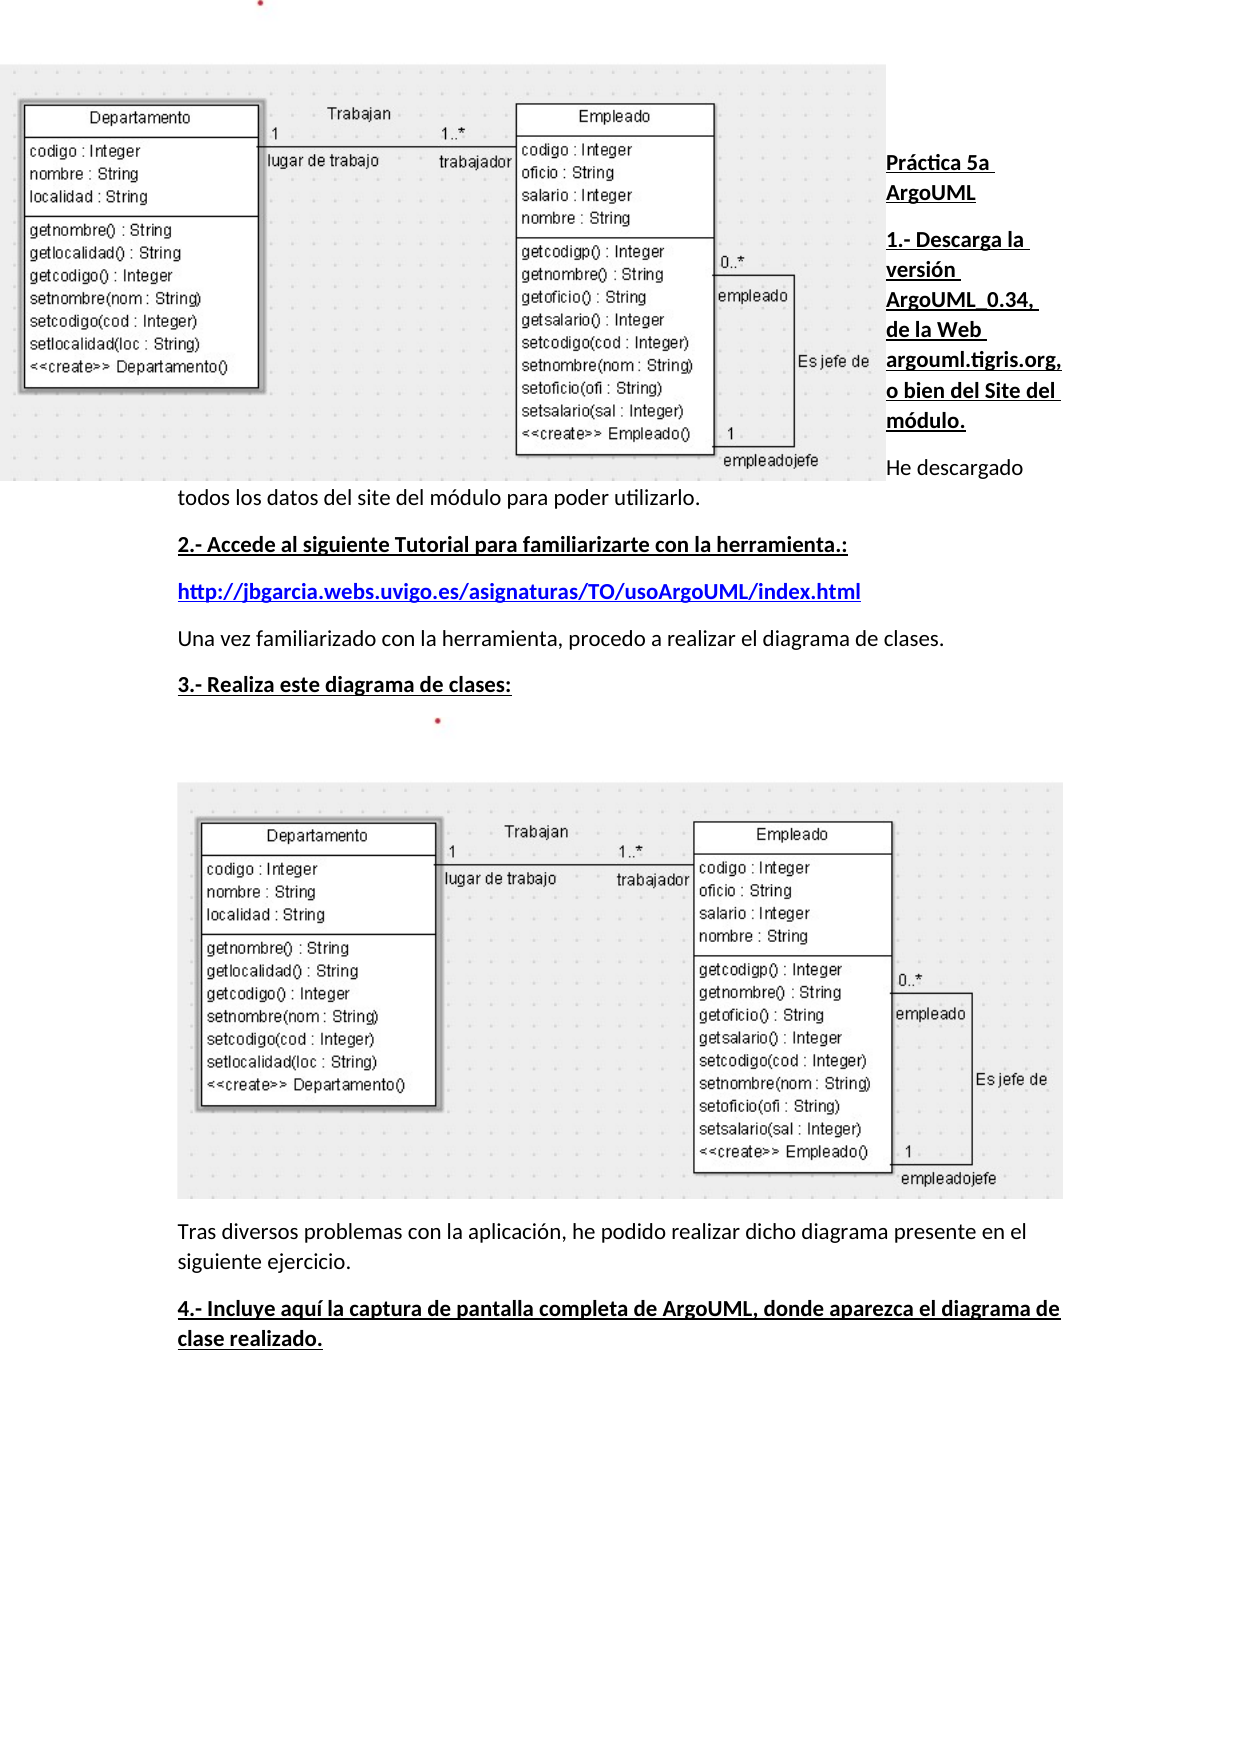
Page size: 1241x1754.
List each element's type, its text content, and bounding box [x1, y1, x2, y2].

text He descargado todos los datos del site del módulo para poder utilizarlo. [177, 453, 1063, 511]
text 1.- Descarga la versión ArgoUML_0.34, de la Web argouml.tigris.org, o bien del Site del módulo. [886, 225, 1063, 434]
text Tras diversos problemas con la aplicación, he podido realizar dicho diagrama presente en el siguiente ejercicio. [177, 1217, 1063, 1276]
picture [0, 0, 886, 481]
text Una vez familiarizado con la herramienta, procedo a realizar el diagrama de clases. [177, 624, 1063, 652]
text http://jbgarcia.webs.uvigo.es/asignaturas/TO/usoArgoUML/index.html [177, 577, 1063, 605]
text 2.- Accede al siguiente Tutorial para familiarizarte con la herramienta.: [177, 530, 1063, 558]
picture [177, 717, 1063, 1199]
text Práctica 5a ArgoUML [886, 148, 1063, 206]
text 4.- Incluye aquí la captura de pantalla completa de ArgoUML, donde aparezca el diagrama de clase realizado. [177, 1294, 1063, 1353]
text 3.- Realiza este diagrama de clases: [177, 671, 1063, 698]
